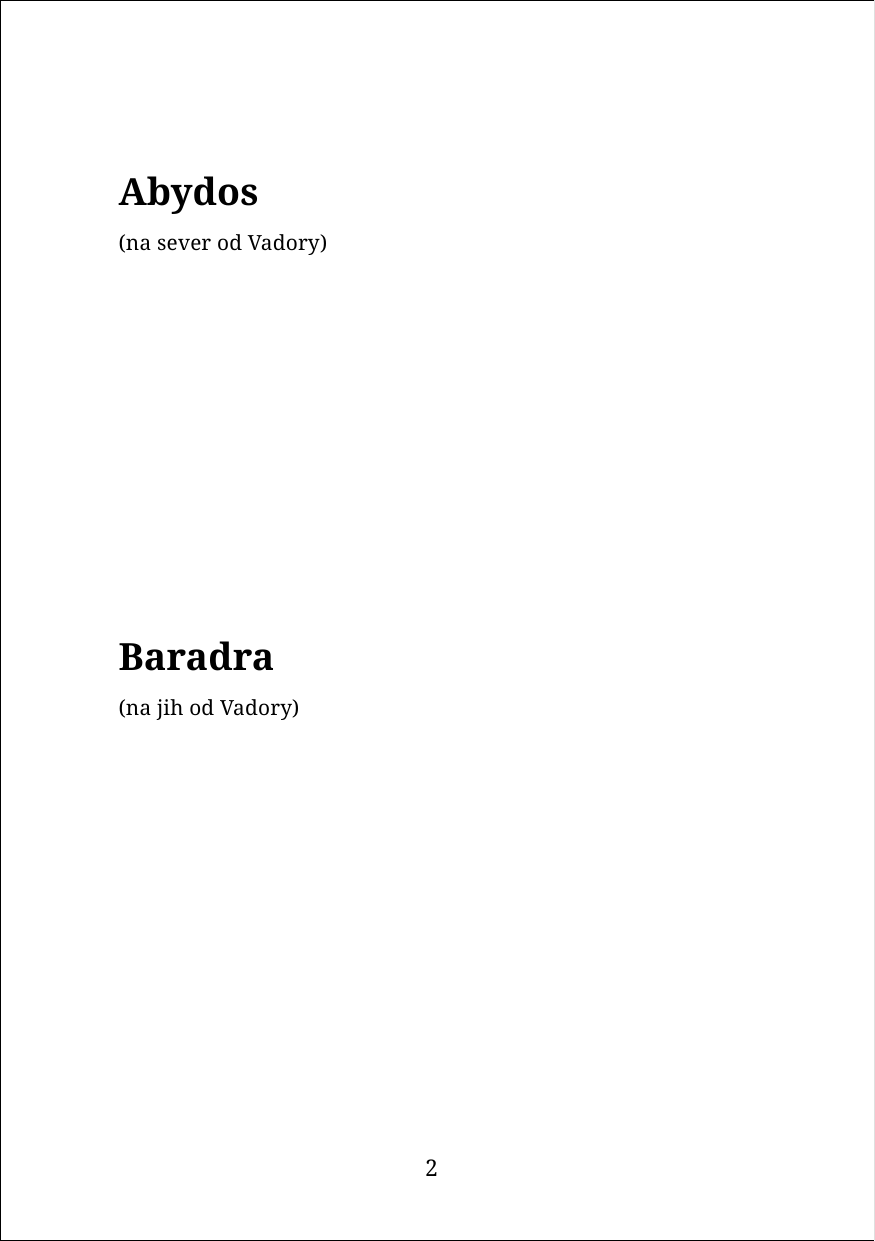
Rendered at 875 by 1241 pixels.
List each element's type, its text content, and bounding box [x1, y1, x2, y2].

text (na jih od Vadory) [118, 693, 756, 722]
subtitle Abydos [118, 166, 756, 217]
subtitle Baradra [118, 631, 756, 682]
text (na sever od Vadory) [118, 228, 756, 257]
